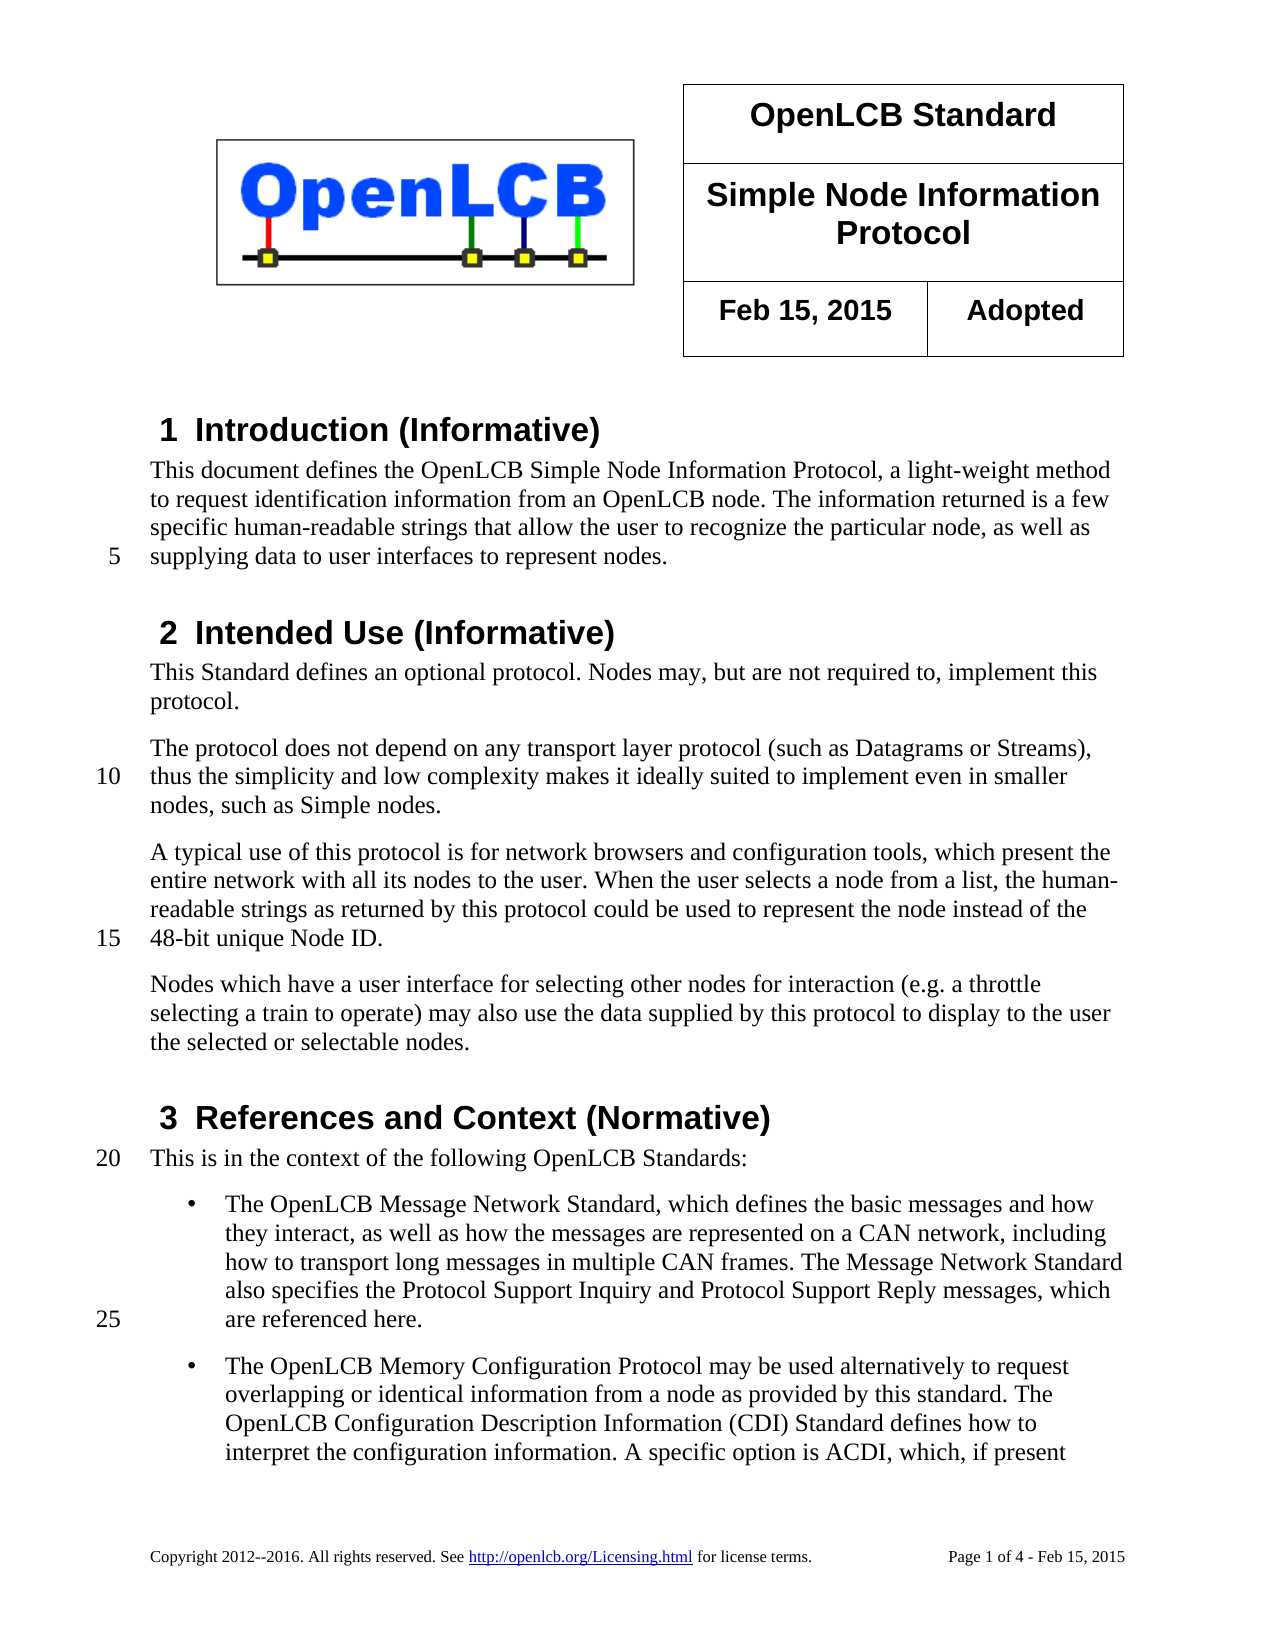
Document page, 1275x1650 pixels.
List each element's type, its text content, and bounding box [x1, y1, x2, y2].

text This Standard defines an optional protocol. Nodes may, but are not required to, implement this protocol. [150, 657, 1125, 715]
subtitle References and Context (Normative) [150, 1098, 1125, 1137]
picture [216, 138, 636, 287]
text Nodes which have a user interface for selecting other nodes for interaction (e.g. a throttle selecting a train to operate) may also use the data supplied by this protocol to display to the user the selected or selectable nodes. [150, 969, 1125, 1056]
list The OpenLCB Message Network Standard, which defines the basic messages and how they interact, as well as how the messages are represented on a CAN network, including how to transport long messages in multiple CAN frames. The Message Network Standard also specifies the Protocol Support Inquiry and Protocol Support Reply messages, which are referenced here. [187, 1189, 1125, 1333]
subtitle Introduction (Informative) [150, 410, 1125, 449]
text The protocol does not depend on any transport layer protocol (such as Datagrams or Streams), thus the simplicity and low complexity makes it ideally suited to implement even in smaller nodes, such as Simple nodes. [150, 733, 1125, 819]
text This is in the context of the following OpenLCB Standards: [150, 1143, 1125, 1172]
subtitle Intended Use (Informative) [150, 613, 1125, 651]
list The OpenLCB Memory Configuration Protocol may be used alternatively to request overlapping or identical information from a node as provided by this standard. The OpenLCB Configuration Description Information (CDI) Standard defines how to interpret the configuration information. A specific option is ACDI, which, if present [187, 1351, 1125, 1466]
text A typical use of this protocol is for network browsers and configuration tools, which present the entire network with all its nodes to the user. When the user selects a node from a list, the human-readable strings as returned by this protocol could be used to represent the node instead of the 48-bit unique Node ID. [150, 837, 1125, 952]
text This document defines the OpenLCB Simple Node Information Protocol, a light-weight method to request identification information from an OpenLCB node. The information returned is a few specific human-readable strings that allow the user to recognize the particular node, as well as supplying data to user interfaces to represent nodes. [150, 455, 1125, 570]
